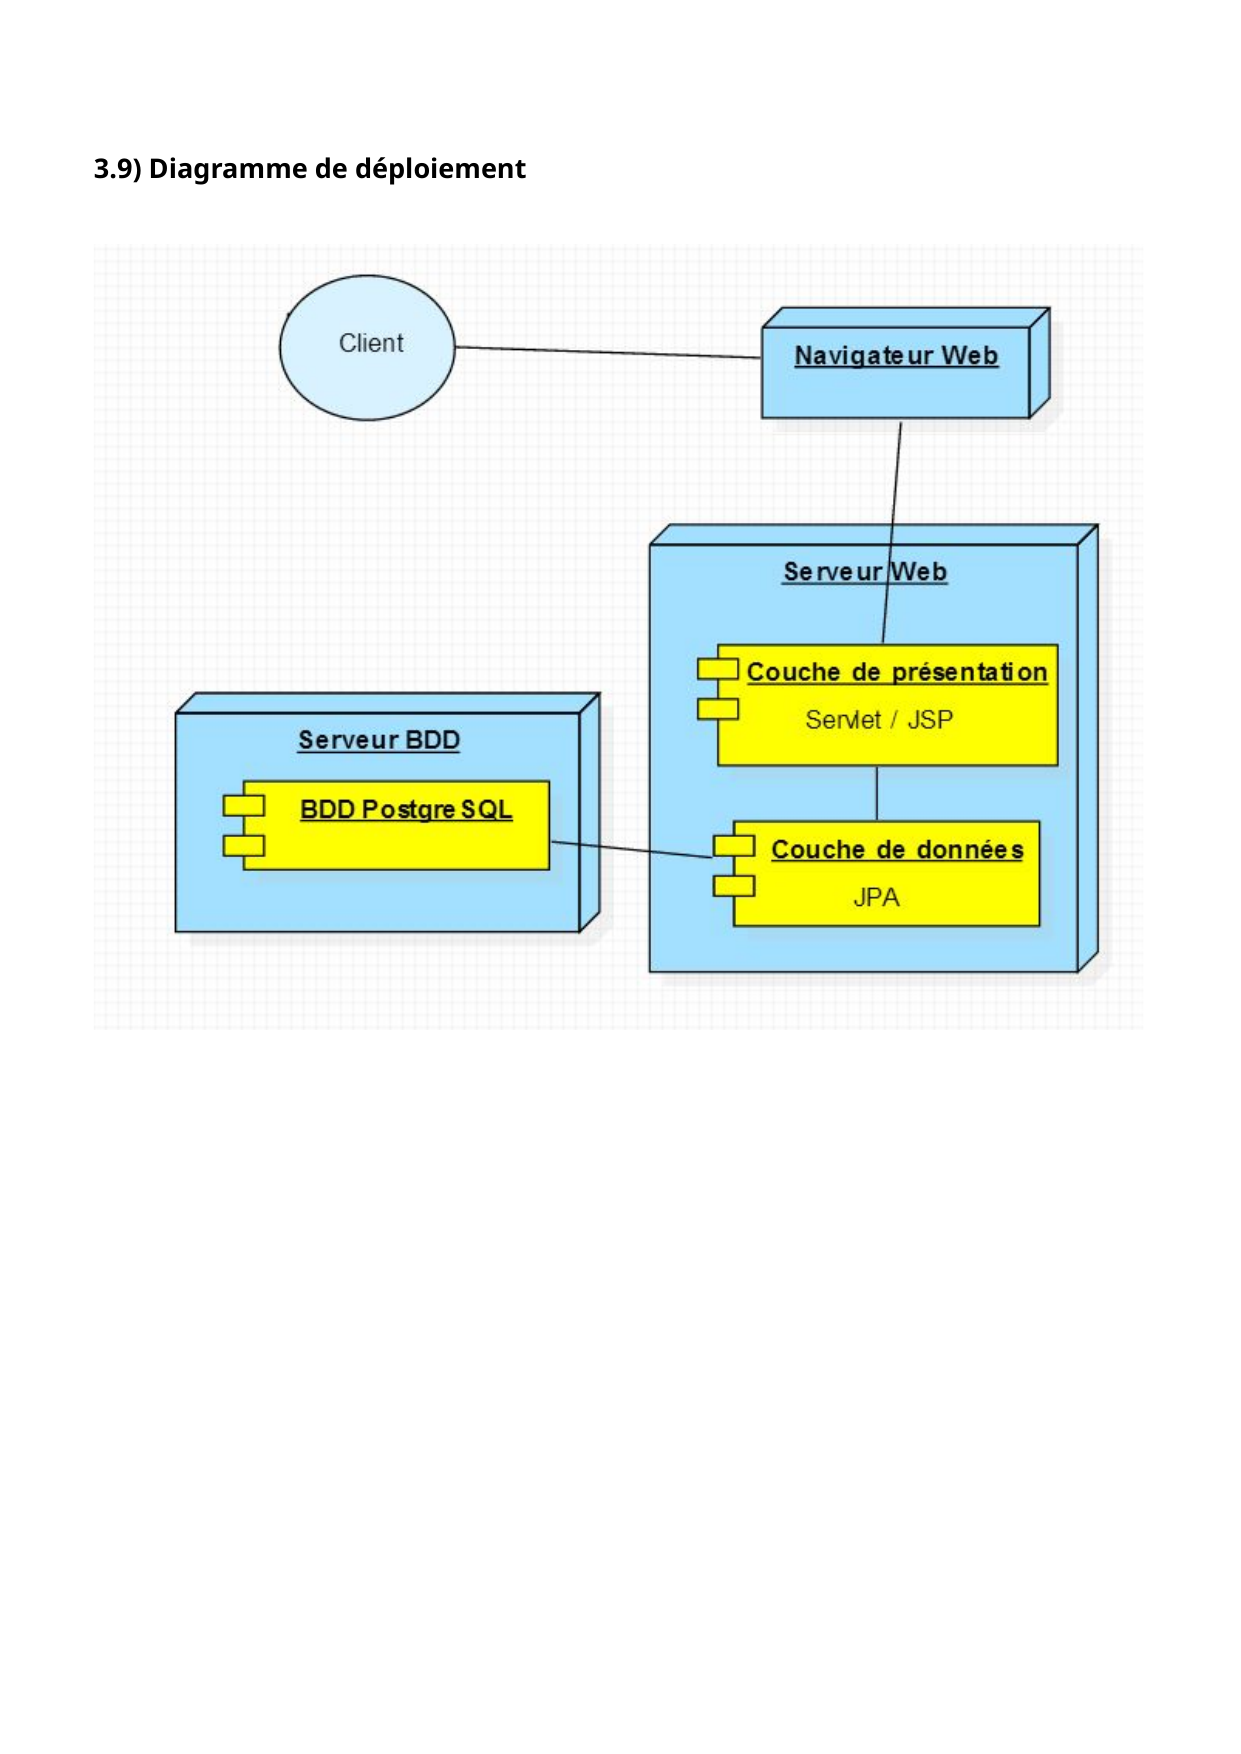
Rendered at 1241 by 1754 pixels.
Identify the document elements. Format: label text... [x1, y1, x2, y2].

picture [93, 244, 1144, 1030]
subtitle 3.9) Diagramme de déploiement [94, 150, 1143, 187]
